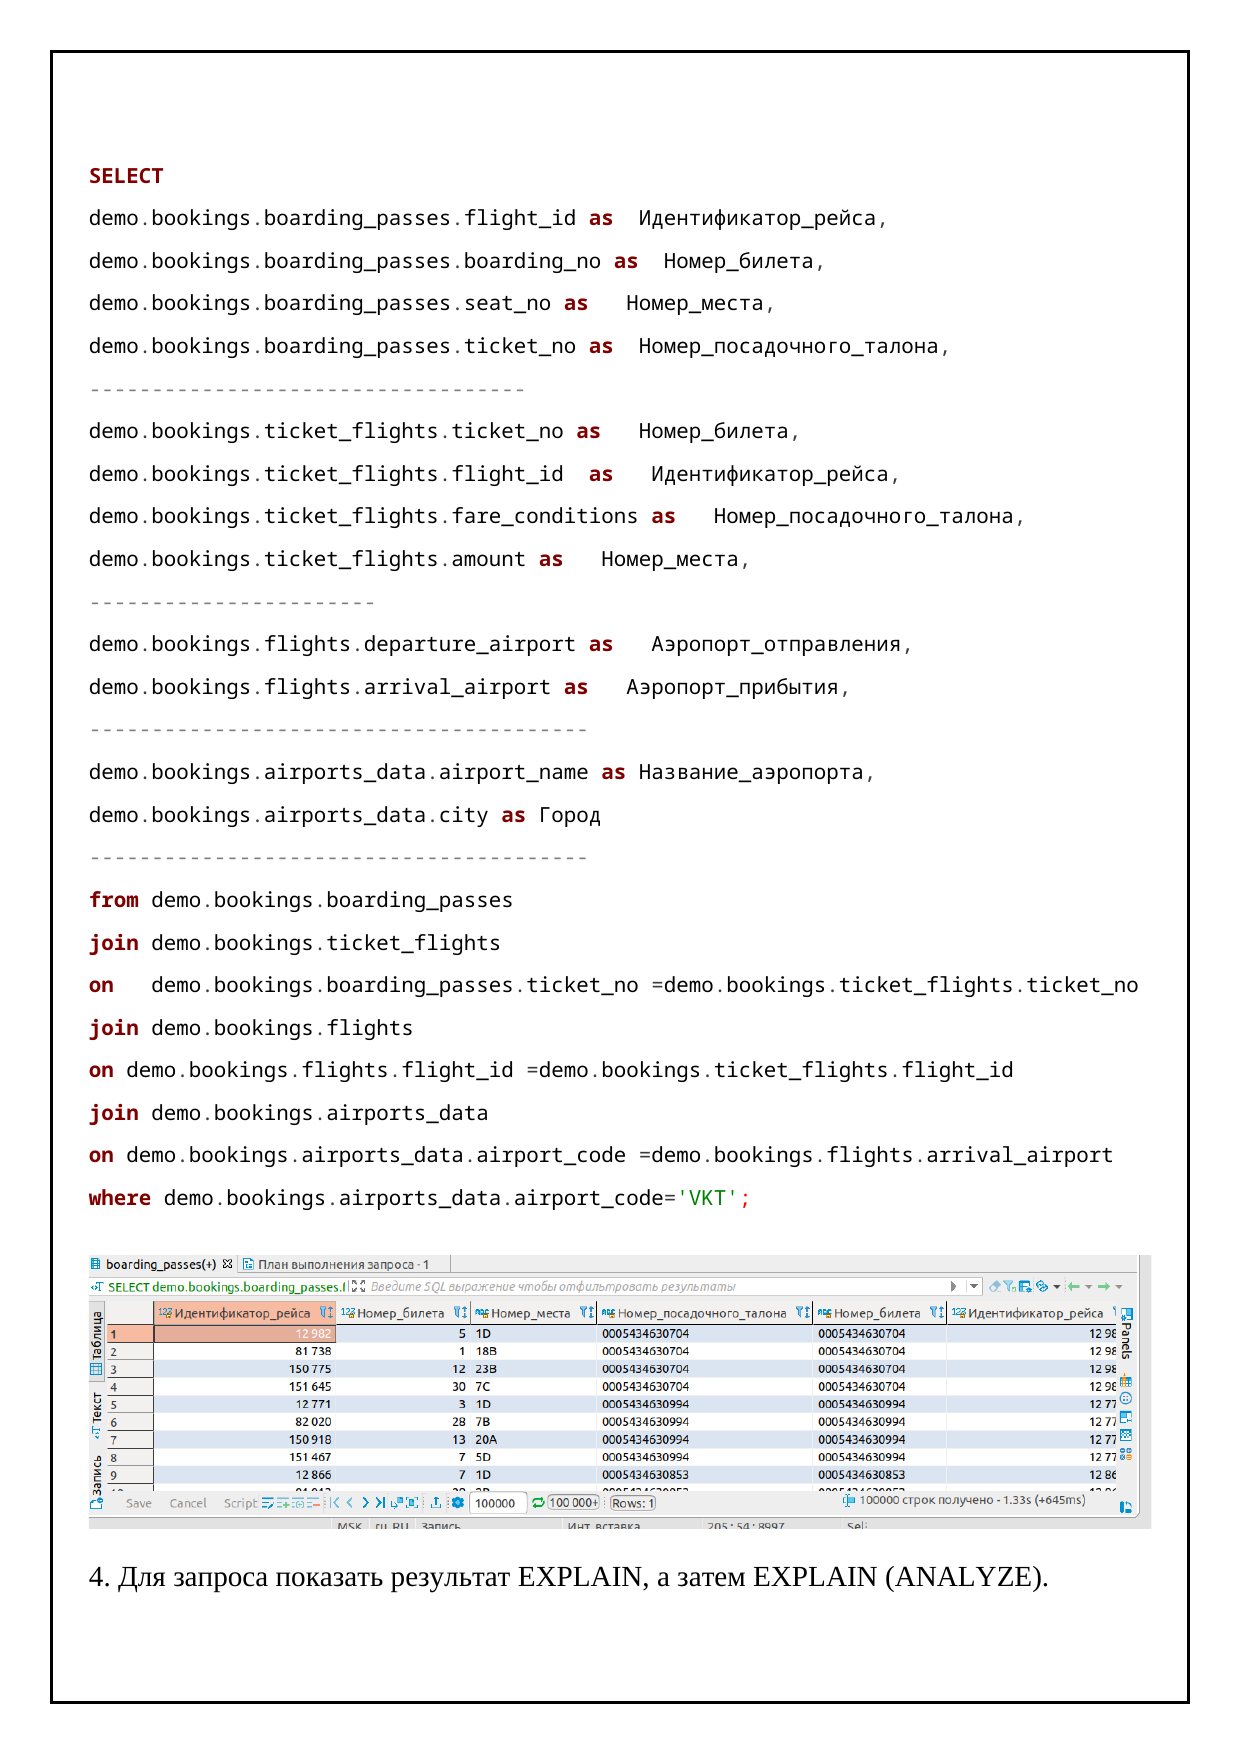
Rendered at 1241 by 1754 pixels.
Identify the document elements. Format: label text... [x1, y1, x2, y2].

text on demo.bookings.flights.flight_id =demo.bookings.ticket_flights.flight_id [89, 1055, 1152, 1084]
text demo.bookings.airports_data.airport_name as Название_аэропорта, [89, 757, 1152, 786]
text join demo.bookings.airports_data [89, 1098, 1152, 1126]
text demo.bookings.boarding_passes.ticket_no as Номер_посадочного_талона, [89, 331, 1152, 359]
text 4. Для запроса показать результат EXPLAIN, а затем EXPLAIN (ANALYZE). [89, 1529, 1152, 1593]
text ----------------------- [89, 587, 1152, 615]
text demo.bookings.ticket_flights.ticket_no as Номер_билета, [89, 416, 1152, 445]
text join demo.bookings.ticket_flights [89, 928, 1152, 956]
text demo.bookings.boarding_passes.seat_no as Номер_места, [89, 288, 1152, 317]
text on demo.bookings.boarding_passes.ticket_no =demo.bookings.ticket_flights.ticket_no [89, 970, 1152, 999]
text ---------------------------------------- [89, 714, 1152, 743]
text demo.bookings.flights.arrival_airport as Аэропорт_прибытия, [89, 672, 1152, 700]
text demo.bookings.boarding_passes.boarding_no as Номер_билета, [89, 246, 1152, 274]
text demo.bookings.airports_data.city as Город [89, 800, 1152, 828]
picture [88, 1255, 1152, 1529]
text demo.bookings.ticket_flights.fare_conditions as Номер_посадочного_талона, [89, 502, 1152, 530]
text SELECT [89, 161, 1152, 189]
text demo.bookings.ticket_flights.amount as Номер_места, [89, 544, 1152, 573]
text demo.bookings.boarding_passes.flight_id as Идентификатор_рейса, [89, 203, 1152, 232]
text demo.bookings.flights.departure_airport as Аэропорт_отправления, [89, 629, 1152, 658]
text demo.bookings.ticket_flights.flight_id as Идентификатор_рейса, [89, 459, 1152, 487]
text ---------------------------------------- [89, 842, 1152, 871]
text where demo.bookings.airports_data.airport_code='VKT'; [89, 1183, 1152, 1212]
text from demo.bookings.boarding_passes [89, 885, 1152, 913]
text on demo.bookings.airports_data.airport_code =demo.bookings.flights.arrival_airport [89, 1141, 1152, 1169]
text ----------------------------------- [89, 374, 1152, 402]
text join demo.bookings.flights [89, 1013, 1152, 1041]
